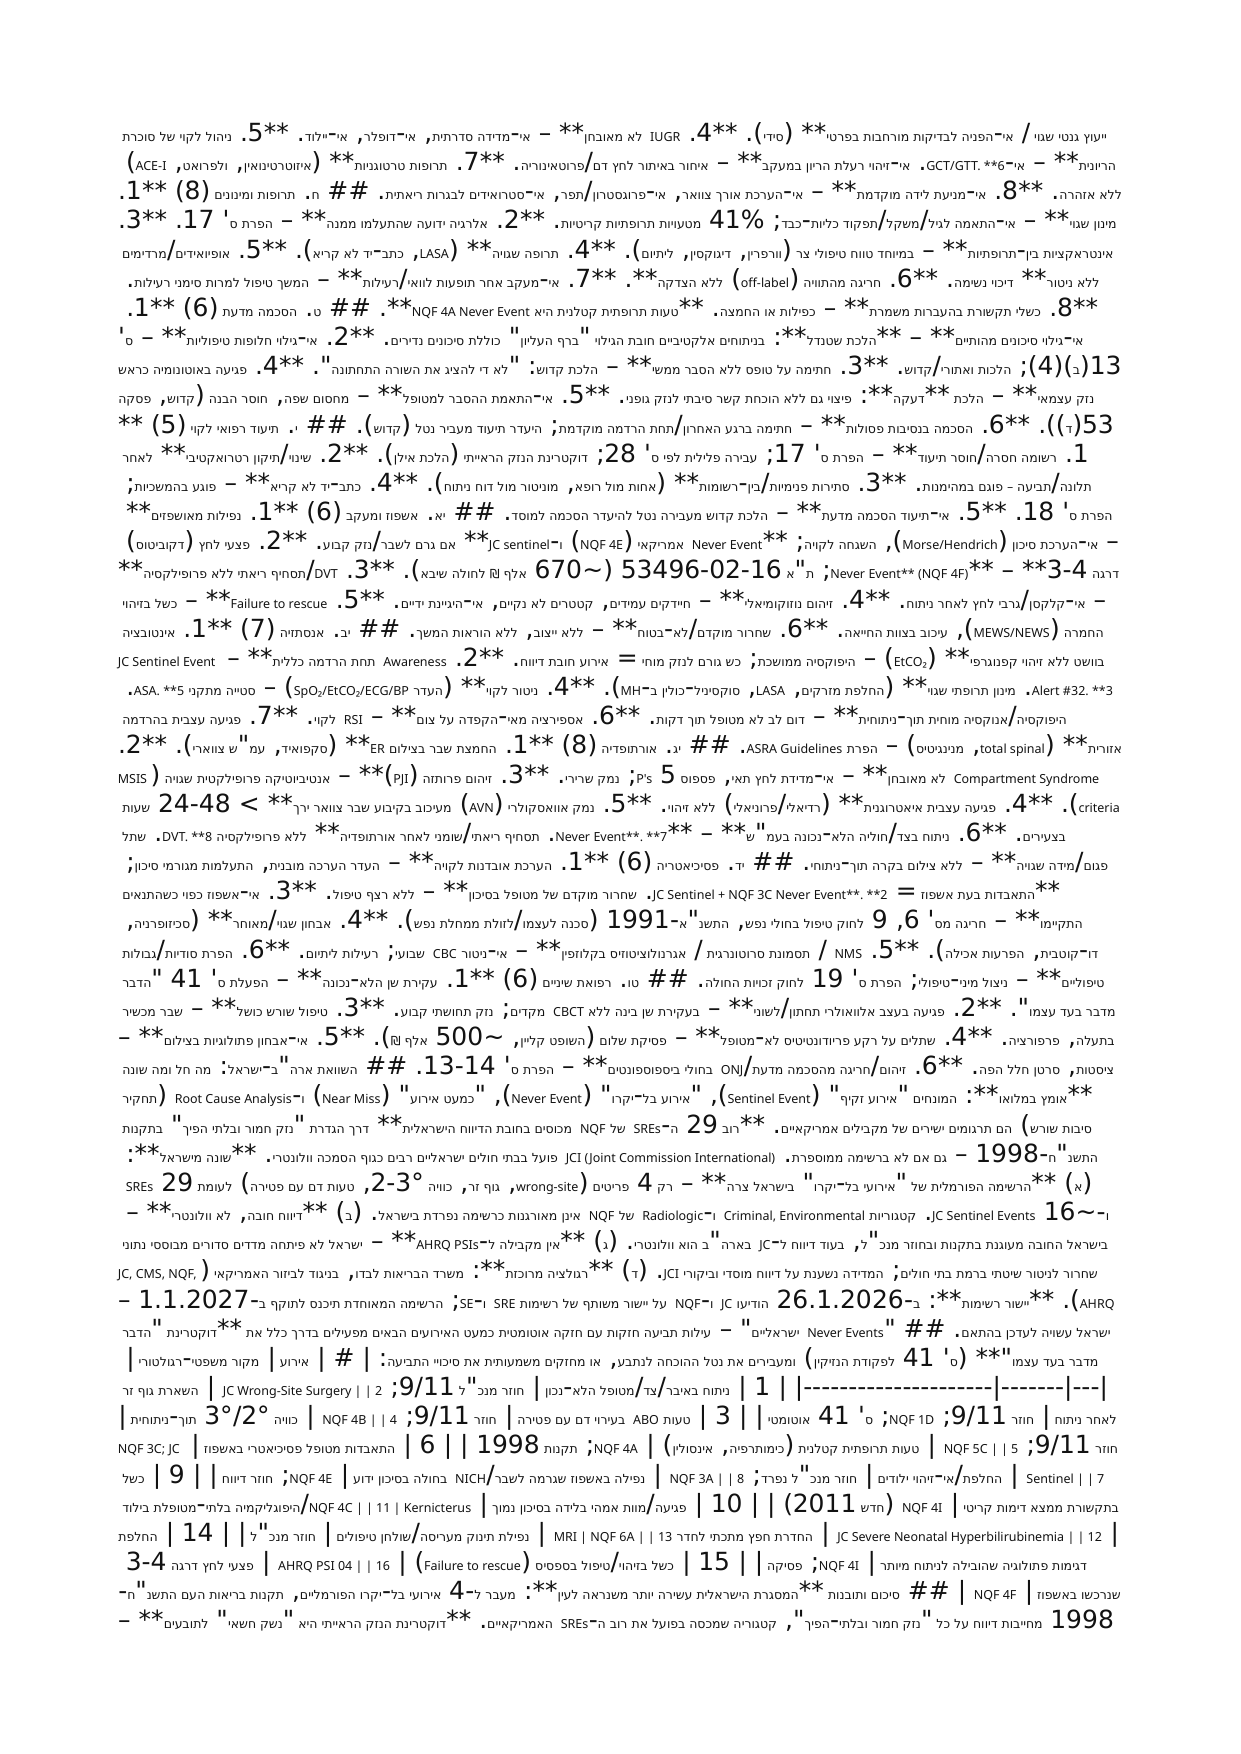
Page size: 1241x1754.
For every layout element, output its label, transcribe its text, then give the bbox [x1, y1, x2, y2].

text # נורות אדומות ברשלנות רפואית בישראל: מדריך מקיף **למעלה מ-120 סימני אזהרה קונקרטיים** לרשלנות רפואית בישראל, מחולקים ל-14 קטגוריות, מעוגנים בפקודת הנזיקין, חוק זכויות החולה, פסיקת בית המשפט העליון וחוזרי מנכ"ל משרד הבריאות. **המסגרת הישראלית אימצה את רוב התפיסות האמריקאיות (Sentinel Events, Never Events, RCA) אך הרשימה הפורמלית של "אירועי בל-יקרו" מצומצמת לארבעה פריטים בלבד** (חוזר מנכ"ל 9/11, 2011), בעוד שעשרות אירועים נוספים נכללים תחת "נזק חמור ובלתי-הפיך" בתקנות בריאות העם (הודעה על פטירות ואירועים מיוחדים), התשנ"ח-1998. נורה אדומה אינה מוכיחה רשלנות כשלעצמה – נדרשים גם נזק וקשר סיבתי – אך **חלק מהאירועים (wrong-site surgery, גוף זר שנשאר בגוף, טעות ABO) מפעילים כמעט-אוטומטית את דוקטרינת "הדבר מדבר בעד עצמו" (ס' 41 לפקודת הנזיקין), המעבירה את נטל ההוכחה לנתבע**. ## המסגרת המשפטית הישראלית בקצרה **חקיקה מרכזית**: פקודת הנזיקין [נוסח חדש] – ס' 35-36 מגדירים רשלנות כסטייה מסטנדרט "בעל משלח-יד סביר" (רופא מומחה באותו תחום); ס' 41 קובע את דוקטרינת *res ipsa loquitur*; ס' 63 עוסק בהפרת חובה חקוקה. חוק זכויות החולה, התשנ"ו-1996 – ס' 5 (טיפול נאות), ס' 13-14 (הסכמה מדעת ומרכיביה), ס' 17 (חובת רשומה רפואית; הפרתה – עבירה פלילית לפי ס' 28), ס' 18 (זכות עיון), ס' 21 (ועדות בדיקה), ס' 19 (סודיות). לצד אלה: חוק טיפול בחולי נפש, התשנ"א-1991 (בעיקר ס' 6, 9); תקנות בריאות העם, התשנ"ח-1998; וחוזר מנכ"ל 9/2011 ("אירועי בל יקרו"). **הלכות עליון מכוננות**: ע"א 2781/93 **דעקה** (פגיעה באוטונומיה כראש נזק עצמאי); ע"א 1303/09 **קדוש** (מתווה מקיף להסכמה מדעת; היעדר תיעוד מעביר נטל); ע"א 6153/97 **שטנדל** (חובת גילוי מוגברת בניתוחים אלקטיביים); ע"א 4384/90 **ואתורי** (חובת גילוי חלופות); ע"א 4960/04 **סידי** (מבחן "ציפיות החולה הסביר" – חובה ליידע גם על בדיקות בפרטי); ע"א 1326/07 **המר נ' עמית** (ביטול "חיים בעוולה", הותרה "הולדה בעוולה" להורים בלבד); ע"א 231/84 **פאתח** (יסוד דוקטרינת אובדן סיכויי החלמה); ע"א 3900/14 **דנינו** (פיצוי מלא כאשר אובדן סיכויים עולה על 50%); ע"א 9413/03 **אילן נ' לוי** ו-דנ"א 4693/05 **מלול** (דוקטרינת הנזק הראייתי). ## א. סימני אזהרה כלליים חוצי-תחומים (15) **1. רשומה רפואית חסרה/לקויה** – הפרת ס' 17 לחוק זכויות החולה; מפעילה את דוקטרינת הנזק הראייתי ומעבירה את נטל ההוכחה (הלכת אילן). **2. שינוי רטרואקטיבי ברשומה** – פוגם במהימנות ומצדיק חזקות לרעת הנתבע. **3. אי-קבלת הסכמה מדעת מלאה או הסבר חסר** – ס' 13-14 + הלכות דעקה/קדוש/שטנדל. **4. אי-הצגת חלופות טיפוליות** – ס' 13(ב)(4); הלכות ואתורי וסידי. **5. איחור באבחון** (סרטן, זיהום, אוטם) – מזכה בפיצוי לפי דוקטרינת אובדן סיכויי החלמה. **6. אי-הפניה לבדיקות הכרחיות** – כולל חובה ליידע על בדיקות בפרטי (סידי). **7. אי-מעקב אחר ממצאים חריגים** בבדיקות דם/הדמיה/פתולוגיה. **8. ביצוע פרוצדורה ע"י רופא חסר מיומנות/הסמכה**. **9. טעות בצד/איבר/מטופל** – אירוע בל-יקרו; הפעלת ס' 41. **10. השארת גוף זר בגוף המנותח** – אירוע בל-יקרו קלאסי. **11. שגיאה תרופתית** (סוג/מינון/מטופל). **12. תריאז' לקוי במיון**. **13. כשל בניטור יולדת/עובר**. **14. אי-דיווח על אירוע חריג** – הפרת תקנות בריאות העם = הפרת חובה חקוקה (ס' 63). **15. אי-מסירת מידע מרשומה למטופל** – הפרת ס' 18 + פגיעה באוטונומיה. ## ב. ניתוחים ופרוצדורות כירורגיות (10) **1. ניתוח באיבר/צד הלא-נכון** – **אירוע בל-יקרו** (חוזר 9/11); מקביל ישיר ל-Joint Commission *Wrong-Site Surgery*. **2. השארת גוף זר (ספוג/מכשיר)** – **אירוע בל-יקרו**; ~8% מאירועי הזקיף ב-JC 2023; הפעלת ס' 41 כמעט אוטומטית. **3. זיהום ניתוחי עמוק (SSI) עם ספסיס** – לא אוטומטית never event, אך כן כשהוכח כשל סטריליזציה. **4. אי-ביצוע Time-Out / Surgical Safety Checklist** (WHO) – סטייה מהנחיות מחייבת; מחזקת חזקת רשלנות. **5. פגיעה באיבר סמוך (מעי, שופכן, כלי דם) ללא זיהוי תוך-ניתוחי** – הלכת ואתורי; חובת זיהוי במועד. **6. הסכמה מדעת חסרה לניתוח** – הלכת דעקה; חובה מוגברת בניתוחים אלקטיביים (שטנדל). **7. כוויה מדרגה 2-3 תוך-ניתוחית** (דיאתרמיה/שריפה) – **אירוע בל-יקרו**. **8. טעות ABO בעירוי דם** עם פטירה – **אירוע בל-יקרו**. **9. ניתוח במטופל שגוי** (wrong-patient) – **אירוע בל-יקרו**. **10. Failure to rescue** לאחר ניתוח – אי-תגובה להחמרה (ע"א 9656/03 מרציאנו). ## ג. איחור באבחון (12) **סרטן**: **1. אי-הפניה לבירור גוש חוזר** – רופא משפחה שלא מפנה לממוגרפיה/אולטרסאונד למרות תלונה. **2. אי-ביצוע סקר בקבוצות סיכון** (קולונוסקופיה מעל 50, פאפ, PSA) – ע"א 4975/05 לוי נ' מור (סרטן צוואר הרחם). **3. פענוח שגוי של ממוגרפיה/ביופסיה**. **4. ייחוס תלונות חשודות למצב פסיכוסומטי** ללא בירור אורגני (anchoring bias). **שבץ**: **5. אי-מתן tPA בחלון הטיפול (4.5 שעות)** – הלכת פאתח מזכירה זאת במפורש כדוגמה לאובדן סיכויי החלמה; מקביל ל-AHA/ASA "time is brain". **6. שחרור חולה עם סימנים פוקליים כ"סחרחורת"** – פספוס שבץ מוחון/TIA (HINTS exam). **אוטם לב (MI)**: **7. איחור בביצוע אק"ג** (חובה תוך 10 דקות) – מקביל ל-ACC/AHA "door-to-ECG ≤10 min". **8. התעלמות מתסמינים לא-טיפוסיים** (נשים/סוכרתיים/קשישים). **9. פענוח אק"ג שגוי / אי-סדרת טרופונין**. **אפנדיציט**: **10. שחרור חולה עם RLQ pain ללא הדמיה** – פריטוניטיס ידוע בפסיקה. **11. פספוס בילדים/נשים הרות** (הצגה לא-טיפוסית; Alvarado/PAS score). **אחר**: **12. פספוס תסביב אשך/שחלה** – חלון 6 שעות; "missed testicular torsion" קלאסי בארה"ב. ## ד. חדר מיון וטיפול דחוף (7) **1. שחרור מוקדם ללא מיצוי אבחנה מבדלת** – הלכת סידי; ת"א 2071/01 רונת (שחרור מבילינסון למרות תעוקה, מוות מ-MI). מקביל לעקרונות EMTALA. **2. תריאז' שגוי** – סיווג STEMI/שבץ כדרגה נמוכה; מקביל ל-ESI mistriage. **3. חוסר ניטור במיון** – מטופל בסיכון שאינו מחובר למוניטור. **4. אי-היוועצות עם מומחה** (קרדיולוג/נוירולוג/כירורג) כשנדרש – סטייה מסטנדרט *Darling v. Charleston*. **5. פספוס "חולה חוזר" (bounce-back)** – חוזר משרד הבריאות: ביקור שני תוך שבוע מחייב רופא מומחה; שלישי – מנהל המיון. **6. אי-ביצוע בדיקות חובה לפי פרוטוקול** (Wells/PERC/HEART scores). **7. תיעוד לקוי של אבחנה מבדלת** – מפעיל דוקטרינת הנזק הראייתי. ## ה. קרדיולוגיה (6) **1. פענוח שגוי של אק"ג** (STEMI/NSTEMI). **2. איחור בצנתור STEMI מעבר ל-90 דקות** (door-to-balloon) – סטייה מ-ACC/AHA Primary PCI. **3. פספוס דיסקציה אאורטלית** – אי-ביצוע CT דחוף בכאב קורע לגב (IRAD registry). **4. החמצת אנדוקרדיטיס זיהומית** – אי-ביצוע אקו/תרביות דם (Duke Criteria). **5. סיבוכי צנתור לא מזוהים** – ניקוב, תרומבוזיס, דימום רטרופריטונאלי. **6. אי-מתן אנטיקואגולציה ב-AF** (CHA₂DS₂-VASc) ופספוס שבץ תסחיפי. ## ו. לידה ומיילדות (10) **1. פירוש CTG/מוניטור עוברי לקוי** – אי-זיהוי דסלרציות מאוחרות/ירידת שונות. **2. עיכוב בניתוח קיסרי דחוף** (decision-to-delivery interval > 30 דק' בקטגוריה 1). **3. Shoulder Dystocia ושיתוק ע"ש ארב** – הפעלת ס' 41 כשמופעל כוח מופרז. **4. HIE / שיתוק מוחין** (pH טבורי < 7.0, Apgar נמוך ממושך, פרכוסים) – קריטריוני ACOG. **5. קרע ברחם לא מזוהה** – בעיקר ב-VBAC. **6. אי-אבחון רעלת הריון/אקלמפסיה** – אי-מתן מגנזיום סולפט. **7. לידה מכשירנית כושלת** (ואקום/מלקחיים) עם פגיעה תוך-גולגולתית. **8. עצירת לידה (Labor Arrest) ללא פעולה**. **9. זיהום סב-לידתי** – אי-סקר GBS בשבוע 35-37, אי-אנטיביוטיקה ב-chorioamnionitis. **10. דימום לאחר לידה (PPH) לא מטופל** – **פגיעה/מוות אמהי בלידה בסיכון נמוך היא Never Event אמריקאי חדש** (NQF 4C). ## ז. הריון ומעקב עוברי (8) **1. פספוס/ביצוע לקוי של סקירות מערכות** (מוקדמת 14-16; מאוחרת 20-24) – עילה קלאסית להולדה בעוולה. **2. אי-אבחון מום עוברי/תסמונת גנטית** – **הלכת המר (ע"א 1326/07)**: עילת הולדה בעוולה נותרה להורים בלבד; פיצוי עד 18 לפי פער עלויות. **3. ייעוץ גנטי שגוי / אי-הפניה לבדיקות מורחבות בפרטי** (סידי). **4. IUGR לא מאובחן** – אי-מדידה סדרתית, אי-דופלר, אי-יילוד. **5. ניהול לקוי של סוכרת הריונית** – אי-GCT/GTT. **6. אי-זיהוי רעלת הריון במעקב** – איחור באיתור לחץ דם/פרוטאינוריה. **7. תרופות טרטוגניות** (איזוטרטינואין, ולפרואט, ACE-I) ללא אזהרה. **8. אי-מניעת לידה מוקדמת** – אי-הערכת אורך צוואר, אי-פרוגסטרון/תפר, אי-סטרואידים לבגרות ריאתית. ## ח. תרופות ומינונים (8) **1. מינון שגוי** – אי-התאמה לגיל/משקל/תפקוד כליות-כבד; 41% מטעויות תרופתיות קריטיות. **2. אלרגיה ידועה שהתעלמו ממנה** – הפרת ס' 17. **3. אינטראקציות בין-תרופתיות** – במיוחד טווח טיפולי צר (וורפרין, דיגוקסין, ליתיום). **4. תרופה שגויה** (LASA, כתב-יד לא קריא). **5. אופיואידים/מרדימים ללא ניטור** דיכוי נשימה. **6. חריגה מהתוויה (off-label) ללא הצדקה**. **7. אי-מעקב אחר תופעות לוואי/רעילות** – המשך טיפול למרות סימני רעילות. **8. כשלי תקשורת בהעברות משמרת** – כפילות או החמצה. **טעות תרופתית קטלנית היא NQF 4A Never Event**. ## ט. הסכמה מדעת (6) **1. אי-גילוי סיכונים מהותיים** – **הלכת שטנדל**: בניתוחים אלקטיביים חובת הגילוי "ברף העליון" כוללת סיכונים נדירים. **2. אי-גילוי חלופות טיפוליות** – ס' 13(ב)(4); הלכות ואתורי/קדוש. **3. חתימה על טופס ללא הסבר ממשי** – הלכת קדוש: "לא די להציג את השורה התחתונה". **4. פגיעה באוטונומיה כראש נזק עצמאי** – הלכת **דעקה**: פיצוי גם ללא הוכחת קשר סיבתי לנזק גופני. **5. אי-התאמת ההסבר למטופל** – מחסום שפה, חוסר הבנה (קדוש, פסקה 53(ד)). **6. הסכמה בנסיבות פסולות** – חתימה ברגע האחרון/תחת הרדמה מוקדמת; היעדר תיעוד מעביר נטל (קדוש). ## י. תיעוד רפואי לקוי (5) **1. רשומה חסרה/חוסר תיעוד** – הפרת ס' 17; עבירה פלילית לפי ס' 28; דוקטרינת הנזק הראייתי (הלכת אילן). **2. שינוי/תיקון רטרואקטיבי** לאחר תלונה/תביעה – פוגם במהימנות. **3. סתירות פנימיות/בין-רשומות** (אחות מול רופא, מוניטור מול דוח ניתוח). **4. כתב-יד לא קריא** – פוגע בהמשכיות; הפרת ס' 18. **5. אי-תיעוד הסכמה מדעת** – הלכת קדוש מעבירה נטל להיעדר הסכמה למוסד. ## יא. אשפוז ומעקב (6) **1. נפילות מאושפזים** – אי-הערכת סיכון (Morse/Hendrich), השגחה לקויה; **Never Event אמריקאי (NQF 4E) ו-JC sentinel** אם גרם לשבר/נזק קבוע. **2. פצעי לחץ (דקוביטוס) דרגה 3-4** – **Never Event** (NQF 4F); ת"א 53496-02-16 (~670 אלף ₪ לחולה שיבא). **3. DVT/תסחיף ריאתי ללא פרופילקסיה** – אי-קלקסן/גרבי לחץ לאחר ניתוח. **4. זיהום נוזוקומיאלי** – חיידקים עמידים, קטטרים לא נקיים, אי-היגיינת ידיים. **5. Failure to rescue** – כשל בזיהוי החמרה (MEWS/NEWS), עיכוב בצוות החייאה. **6. שחרור מוקדם/לא-בטוח** – ללא ייצוב, ללא הוראות המשך. ## יב. אנסתזיה (7) **1. אינטובציה בוושט ללא זיהוי קפנוגרפי** (EtCO₂) – היפוקסיה ממושכת; כש גורם לנזק מוחי = אירוע חובת דיווח. **2. Awareness תחת הרדמה כללית** – JC Sentinel Event Alert #32. **3. מינון תרופתי שגוי** (החלפת מזרקים, LASA, סוקסיניל-כולין ב-MH). **4. ניטור לקוי** (העדר SpO₂/EtCO₂/ECG/BP) – סטייה מתקני ASA. **5. היפוקסיה/אנוקסיה מוחית תוך-ניתוחית** – דום לב לא מטופל תוך דקות. **6. אספירציה מאי-הקפדה על צום** – RSI לקוי. **7. פגיעה עצבית בהרדמה אזורית** (total spinal, מנינגיטיס) – הפרת ASRA Guidelines. ## יג. אורתופדיה (8) **1. החמצת שבר בצילום ER** (סקפואיד, עמ"ש צווארי). **2. Compartment Syndrome לא מאובחן** – אי-מדידת לחץ תאי, פספוס 5 P's; נמק שרירי. **3. זיהום פרותזה (PJI)** – אנטיביוטיקה פרופילקטית שגויה (MSIS criteria). **4. פגיעה עצבית איאטרוגנית** (רדיאלי/פרוניאלי) ללא זיהוי. **5. נמק אוואסקולרי (AVN) מעיכוב בקיבוע שבר צוואר ירך** > 24-48 שעות בצעירים. **6. ניתוח בצד/חוליה הלא-נכונה בעמ"ש** – **Never Event**. **7. תסחיף ריאתי/שומני לאחר אורתופדיה** ללא פרופילקסיה DVT. **8. שתל פגום/מידה שגויה** – ללא צילום בקרה תוך-ניתוחי. ## יד. פסיכיאטריה (6) **1. הערכת אובדנות לקויה** – העדר הערכה מובנית, התעלמות מגורמי סיכון; **התאבדות בעת אשפוז = JC Sentinel + NQF 3C Never Event**. **2. שחרור מוקדם של מטופל בסיכון** – ללא רצף טיפול. **3. אי-אשפוז כפוי כשהתנאים התקיימו** – חריגה מס' 6, 9 לחוק טיפול בחולי נפש, התשנ"א-1991 (סכנה לעצמו/לזולת ממחלת נפש). **4. אבחון שגוי/מאוחר** (סכיזופרניה, דו-קוטבית, הפרעות אכילה). **5. NMS / תסמונת סרוטונרגית / אגרנולוציטוזיס בקלוזפין** – אי-ניטור CBC שבועי; רעילות ליתיום. **6. הפרת סודיות/גבולות טיפוליים** – ניצול מיני-טיפולי; הפרת ס' 19 לחוק זכויות החולה. ## טו. רפואת שיניים (6) **1. עקירת שן הלא-נכונה** – הפעלת ס' 41 "הדבר מדבר בעד עצמו". **2. פגיעה בעצב אלוואולרי תחתון/לשוני** – בעקירת שן בינה ללא CBCT מקדים; נזק תחושתי קבוע. **3. טיפול שורש כושל** – שבר מכשיר בתעלה, פרפורציה. **4. שתלים על רקע פריודונטיטיס לא-מטופל** – פסיקת שלום (השופט קליין, ~500 אלף ₪). **5. אי-אבחון פתולוגיות בצילום** – ציסטות, סרטן חלל הפה. **6. זיהום/חריגה מהסכמה מדעת/ONJ בחולי ביספוספונטים** – הפרת ס' 13-14. ## השוואת ארה"ב-ישראל: מה חל ומה שונה **אומץ במלואו**: המונחים "אירוע זקיף" (Sentinel Event), "אירוע בל-יקרו" (Never Event), "כמעט אירוע" (Near Miss) ו-Root Cause Analysis (תחקיר סיבות שורש) הם תרגומים ישירים של מקבילים אמריקאיים. **רוב 29 ה-SREs של NQF מכוסים בחובת הדיווח הישראלית** דרך הגדרת "נזק חמור ובלתי הפיך" בתקנות התשנ"ח-1998 – גם אם לא ברשימה ממוספרת. JCI (Joint Commission International) פועל בבתי חולים ישראליים רבים כגוף הסמכה וולונטרי. **שונה מישראל**: (א) **הרשימה הפורמלית של "אירועי בל-יקרו" בישראל צרה** – רק 4 פריטים (wrong-site, גוף זר, כוויה 2-3°, טעות דם עם פטירה) לעומת 29 SREs ו-~16 JC Sentinel Events. קטגוריות Criminal, Environmental ו-Radiologic של NQF אינן מאורגנות כרשימה נפרדת בישראל. (ב) **דיווח חובה, לא וולונטרי** – בישראל החובה מעוגנת בתקנות ובחוזר מנכ"ל, בעוד דיווח ל-JC בארה"ב הוא וולונטרי. (ג) **אין מקבילה ל-AHRQ PSIs** – ישראל לא פיתחה מדדים סדורים מבוססי נתוני שחרור לניטור שיטתי ברמת בתי חולים; המדידה נשענת על דיווח מוסדי וביקורי JCI. (ד) **רגולציה מרוכזת**: משרד הבריאות לבדו, בניגוד לביזור האמריקאי (JC, CMS, NQF, AHRQ). **יישור רשימות**: ב-26.1.2026 הודיעו JC ו-NQF על יישור משותף של רשימות SRE ו-SE; הרשימה המאוחדת תיכנס לתוקף ב-1.1.2027 – ישראל עשויה לעדכן בהתאם. ## "Never Events ישראליים" – עילות תביעה חזקות עם חזקה אוטומטית כמעט האירועים הבאים מפעילים בדרך כלל את **דוקטרינת "הדבר מדבר בעד עצמו"** (ס' 41 לפקודת הנזיקין) ומעבירים את נטל ההוכחה לנתבע, או מחזקים משמעותית את סיכויי התביעה: | # | אירוע | מקור משפטי-רגולטורי | |---|-------|---------------------| | 1 | ניתוח באיבר/צד/מטופל הלא-נכון | חוזר מנכ"ל 9/11; JC Wrong-Site Surgery | | 2 | השארת גוף זר לאחר ניתוח | חוזר 9/11; NQF 1D; ס' 41 אוטומטי | | 3 | טעות ABO בעירוי דם עם פטירה | חוזר 9/11; NQF 4B | | 4 | כוויה 2°/3° תוך-ניתוחית | חוזר 9/11; NQF 5C | | 5 | טעות תרופתית קטלנית (כימותרפיה, אינסולין) | NQF 4A; תקנות 1998 | | 6 | התאבדות מטופל פסיכיאטרי באשפוז | NQF 3C; JC Sentinel | | 7 | החלפת/אי-זיהוי ילודים | חוזר מנכ"ל נפרד; NQF 3A | | 8 | נפילה באשפוז שגרמה לשבר/NICH בחולה בסיכון ידוע | NQF 4E; חוזר דיווח | | 9 | כשל בתקשורת ממצא דימות קריטי | NQF 4I (חדש 2011) | | 10 | פגיעה/מוות אמהי בלידה בסיכון נמוך | NQF 4C | | 11 | Kernicterus/היפוגליקמיה בלתי-מטופלת בילוד | JC Severe Neonatal Hyperbilirubinemia | | 12 | החדרת חפץ מתכתי לחדר MRI | NQF 6A | | 13 | נפילת תינוק מעריסה/שולחן טיפולים | חוזר מנכ"ל | | 14 | החלפת דגימות פתולוגיה שהובילה לניתוח מיותר | NQF 4I; פסיקה | | 15 | כשל בזיהוי/טיפול בספסיס (Failure to rescue) | AHRQ PSI 04 | | 16 | פצעי לחץ דרגה 3-4 שנרכשו באשפוז | NQF 4F | ## סיכום ותובנות **המסגרת הישראלית עשירה יותר משנראה לעין**: מעבר ל-4 אירועי בל-יקרו הפורמליים, תקנות בריאות העם התשנ"ח-1998 מחייבות דיווח על כל "נזק חמור ובלתי-הפיך", קטגוריה שמכסה בפועל את רוב ה-SREs האמריקאיים. **דוקטרינת הנזק הראייתי היא "נשק חשאי" לתובעים** – כל ליקוי בתיעוד הרפואי (חובה לפי ס' 17 לחוק זכויות החולה) מעביר את נטל ההוכחה לנתבע, ולכן **בדיקת התיעוד היא צעד ראשון חיוני בכל תביעה**. **שלוש מסקנות מעשיות**: ראשית, **הסכמה מדעת בניתוח אלקטיבי היא "עקב אכילס" של המערכת** – הלכת שטנדל דורשת גילוי של סיכונים אפילו נדירים, והלכת קדוש קובעת שהיעדר תיעוד מעביר נטל. שנית, **דוקטרינת אובדן סיכויי החלמה (פאתח + דנינו)** הופכת איחור באבחון לעילה ברת-פיצוי גם כשהקשר הסיבתי חלקי, ומעל 50% – פיצוי מלא. שלישית, **פגיעה באוטונומיה (הלכת דעקה) היא ראש נזק עצמאי** – גם כשאין נזק גופני או קשר סיבתי, טיפול ללא הסכמה תקפה מזכה בפיצוי. **אזהרת איכות**: חלק מציטוטי פסיקה באו ממשרדי עו"ד מתמחים ולא אומתו ב-Nevo/Takdin לצורך שימוש משפטי פורמלי. הלכות המפתח (דעקה, קדוש, שטנדל, המר, פאתח, דנינו, אילן, ואתורי, סידי) אומתו. רשימת אירועי הדיווח מבוססת על נוסח עדכני של חוזר מנכ"ל 2/2020 ותקנות התשנ"ח-1998, ויש לוודא עדכונים מאוחרים לפני שימוש משפטי. **סה"כ בדו"ח: 124 סימני אזהרה קונקרטיים ב-15 קטגוריות**. [118, 118, 1122, 1635]
